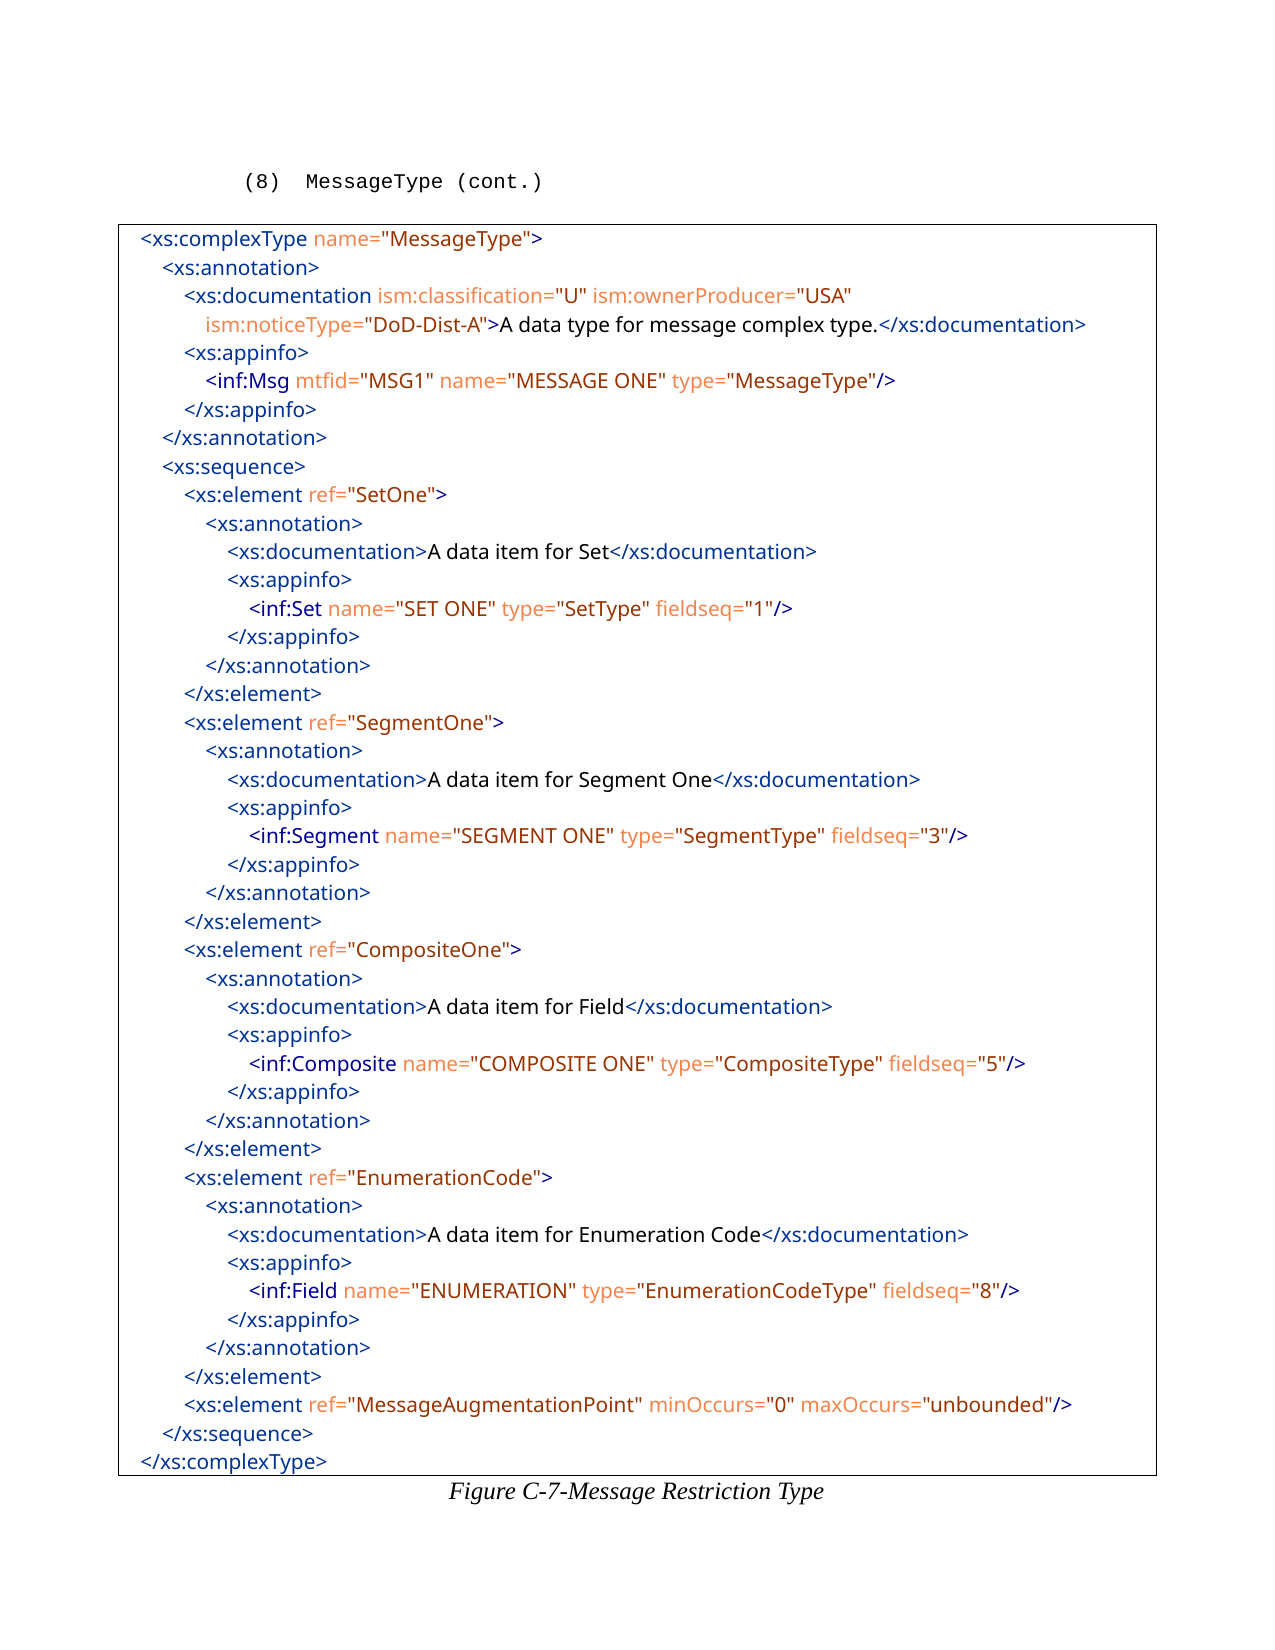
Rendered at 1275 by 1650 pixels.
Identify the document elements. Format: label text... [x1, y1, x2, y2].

text Figure C-7-Message Restriction Type [119, 237, 1156, 1475]
text (8) MessageType (cont.) [118, 171, 1157, 195]
text Figure C-7-Message Restriction Type [119, 1476, 1156, 1505]
